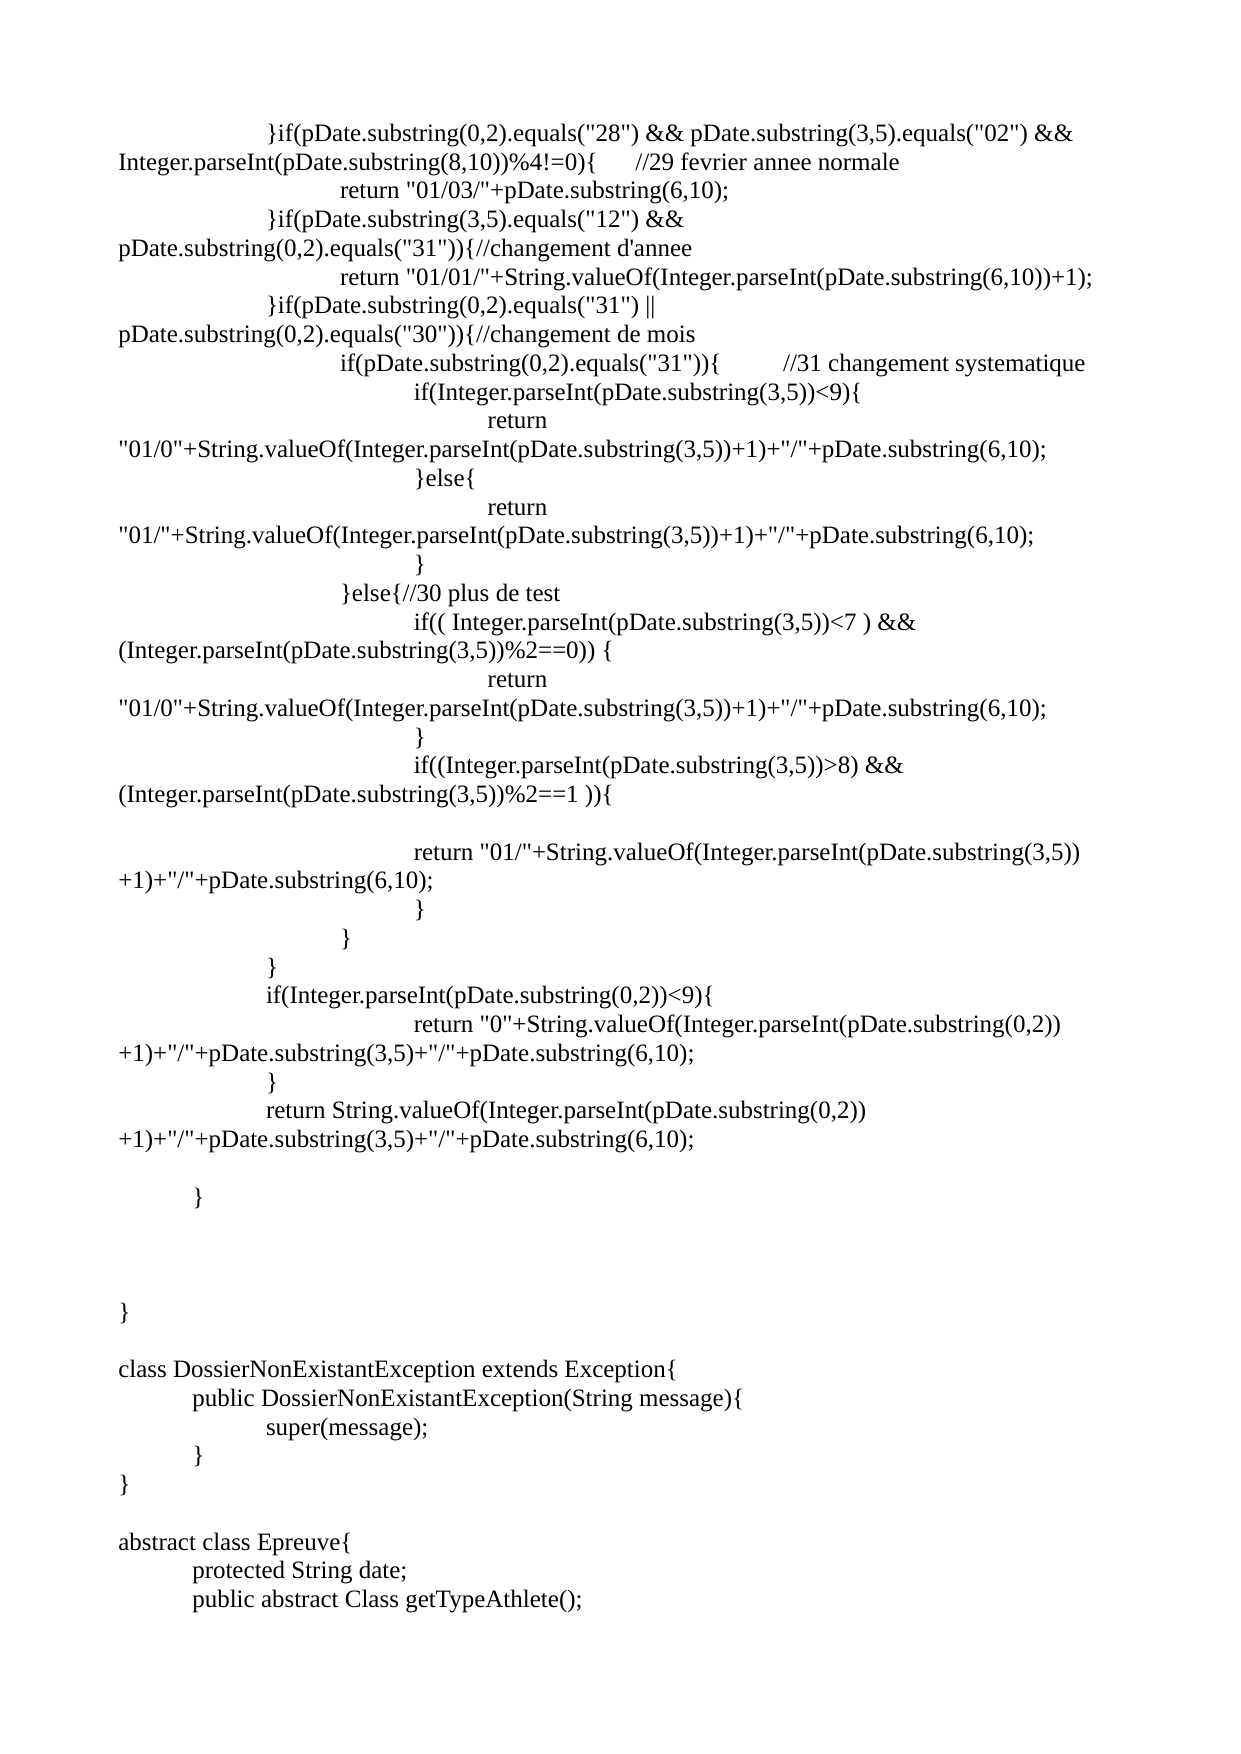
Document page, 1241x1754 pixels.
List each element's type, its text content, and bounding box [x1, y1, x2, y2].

text return "01/01/"+String.valueOf(Integer.parseInt(pDate.substring(6,10))+1); [118, 262, 1122, 291]
text if(Integer.parseInt(pDate.substring(3,5))<9){ [118, 377, 1122, 406]
text public DossierNonExistantException(String message){ [118, 1383, 1122, 1412]
text protected String date; [118, 1556, 1122, 1584]
text if(( Integer.parseInt(pDate.substring(3,5))<7 ) && (Integer.parseInt(pDate.substring(3,5))%2==0)) { [118, 607, 1122, 664]
text } [118, 1182, 1122, 1211]
text if(pDate.substring(0,2).equals("31")){ //31 changement systematique [118, 348, 1122, 377]
text abstract class Epreuve{ [118, 1527, 1122, 1556]
text return "0"+String.valueOf(Integer.parseInt(pDate.substring(0,2))+1)+"/"+pDate.substring(3,5)+"/"+pDate.substring(6,10); [118, 1009, 1122, 1067]
text public abstract Class getTypeAthlete(); [118, 1584, 1122, 1613]
text } [118, 923, 1122, 952]
text } [118, 1297, 1122, 1326]
text return "01/"+String.valueOf(Integer.parseInt(pDate.substring(3,5))+1)+"/"+pDate.substring(6,10); [118, 837, 1122, 894]
text super(message); [118, 1412, 1122, 1441]
text }if(pDate.substring(0,2).equals("31") || pDate.substring(0,2).equals("30")){//changement de mois [118, 291, 1122, 348]
text } [118, 1469, 1122, 1498]
text } [118, 1441, 1122, 1469]
text return "01/0"+String.valueOf(Integer.parseInt(pDate.substring(3,5))+1)+"/"+pDate.substring(6,10); [118, 664, 1122, 722]
text return "01/0"+String.valueOf(Integer.parseInt(pDate.substring(3,5))+1)+"/"+pDate.substring(6,10); [118, 406, 1122, 463]
text if((Integer.parseInt(pDate.substring(3,5))>8) && (Integer.parseInt(pDate.substring(3,5))%2==1 )){ [118, 751, 1122, 808]
text }if(pDate.substring(0,2).equals("28") && pDate.substring(3,5).equals("02") && Integer.parseInt(pDate.substring(8,10))%4!=0){ //29 fevrier annee normale [118, 118, 1122, 176]
text return String.valueOf(Integer.parseInt(pDate.substring(0,2))+1)+"/"+pDate.substring(3,5)+"/"+pDate.substring(6,10); [118, 1096, 1122, 1153]
text if(Integer.parseInt(pDate.substring(0,2))<9){ [118, 981, 1122, 1009]
text }else{//30 plus de test [118, 578, 1122, 607]
text class DossierNonExistantException extends Exception{ [118, 1354, 1122, 1383]
text } [118, 549, 1122, 578]
text } [118, 952, 1122, 981]
text return "01/"+String.valueOf(Integer.parseInt(pDate.substring(3,5))+1)+"/"+pDate.substring(6,10); [118, 492, 1122, 549]
text } [118, 1067, 1122, 1096]
text }if(pDate.substring(3,5).equals("12") && pDate.substring(0,2).equals("31")){//changement d'annee [118, 204, 1122, 262]
text }else{ [118, 463, 1122, 492]
text } [118, 894, 1122, 923]
text } [118, 722, 1122, 751]
text return "01/03/"+pDate.substring(6,10); [118, 176, 1122, 204]
